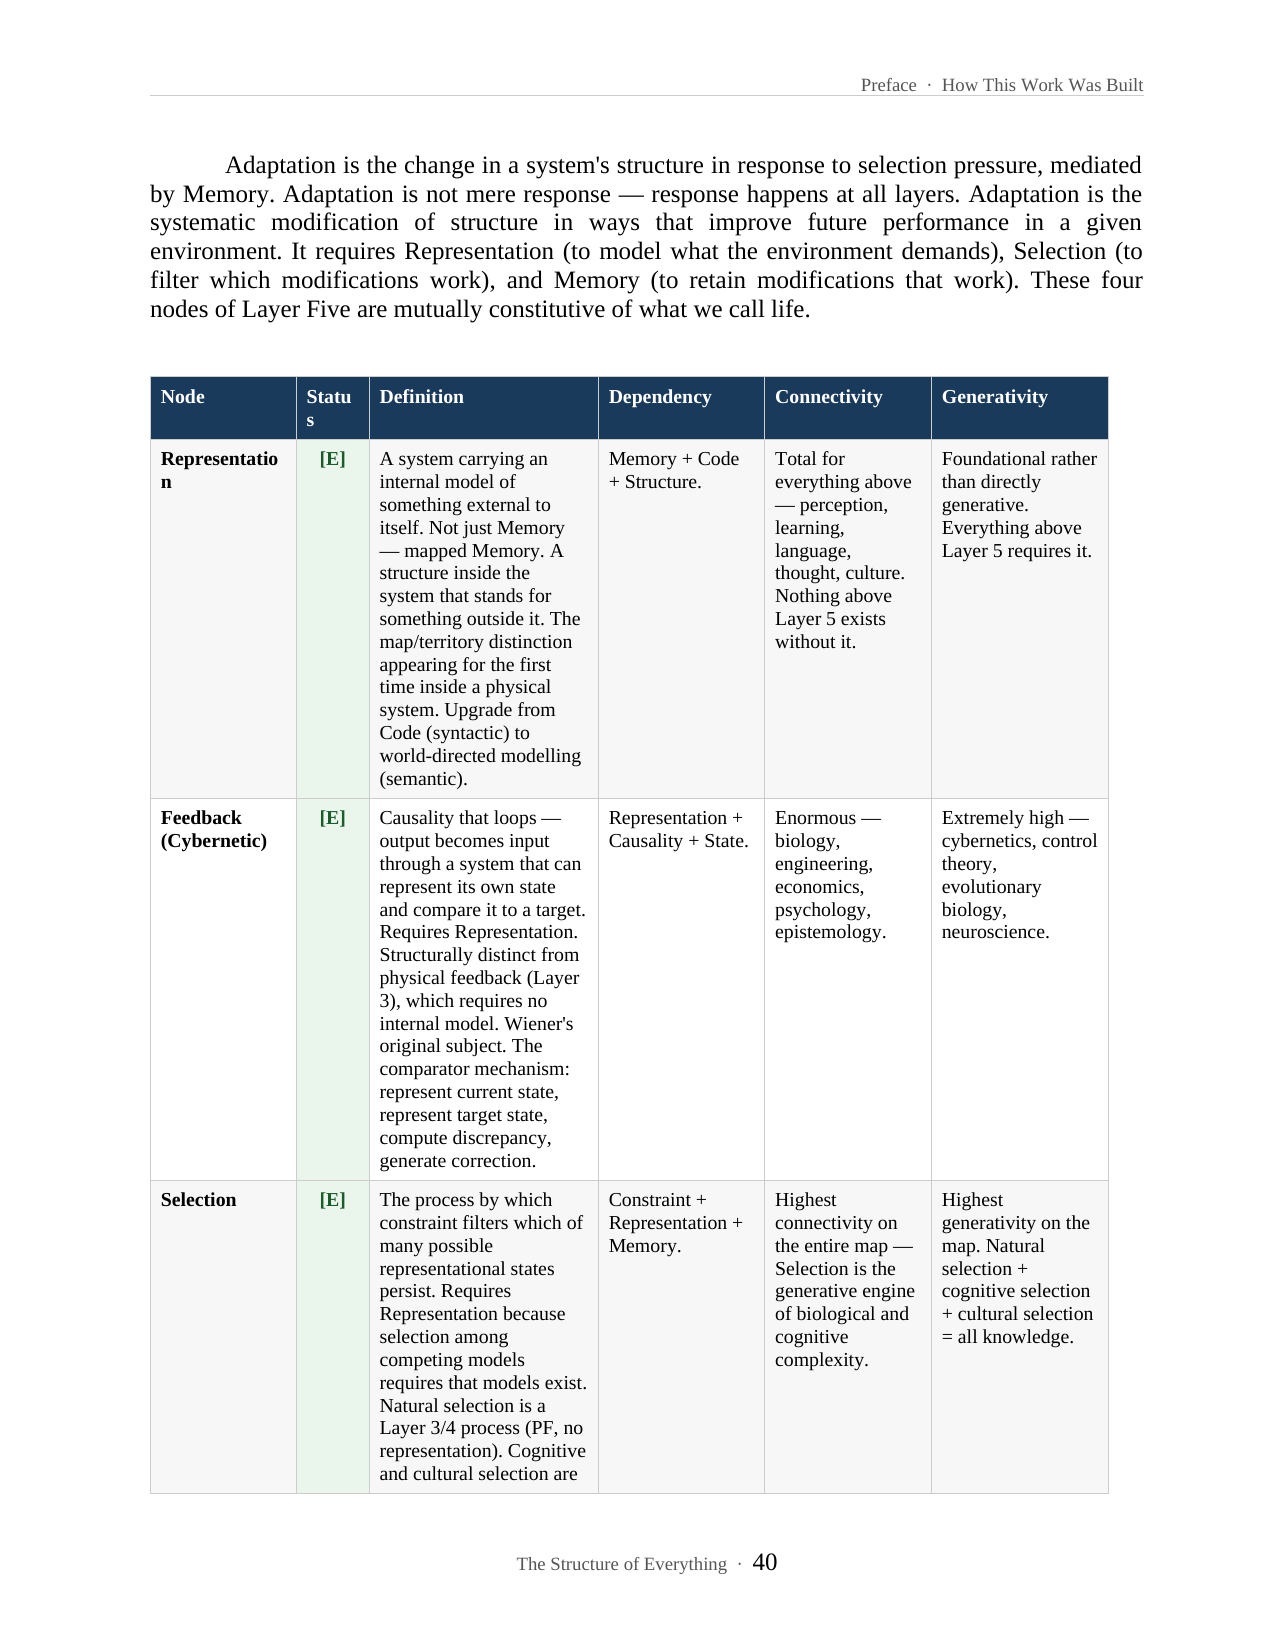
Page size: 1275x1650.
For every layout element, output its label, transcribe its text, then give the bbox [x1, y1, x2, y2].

table_cell Representation [151, 440, 296, 798]
table_cell Causality that loops — output becomes input through a system that can represent its own state and compare it to a target. Requires Representation. Structurally distinct from physical feedback (Layer 3), which requires no internal model. Wiener's original subject. The comparator mechanism: represent current state, represent target state, compute discrepancy, generate correction. [370, 799, 598, 1180]
table_cell Memory + Code + Structure. [599, 440, 764, 798]
table_header Dependency [599, 377, 764, 439]
table_cell Foundational rather than directly generative. Everything above Layer 5 requires it. [932, 440, 1108, 798]
table_cell Highest connectivity on the entire map — Selection is the generative engine of biological and cognitive complexity. [765, 1181, 931, 1493]
table_header Definition [370, 377, 598, 439]
table_cell Constraint + Representation + Memory. [599, 1181, 764, 1493]
table_cell Highest generativity on the map. Natural selection + cognitive selection + cultural selection = all knowledge. [932, 1181, 1108, 1493]
table_cell Enormous — biology, engineering, economics, psychology, epistemology. [765, 799, 931, 1180]
table_cell A system carrying an internal model of something external to itself. Not just Memory — mapped Memory. A structure inside the system that stands for something outside it. The map/territory distinction appearing for the first time inside a physical system. Upgrade from Code (syntactic) to world-directed modelling (semantic). [370, 440, 598, 798]
table_header Node [151, 377, 296, 439]
table_cell Feedback (Cybernetic) [151, 799, 296, 1180]
table_cell The process by which constraint filters which of many possible representational states persist. Requires Representation because selection among competing models requires that models exist. Natural selection is a Layer 3/4 process (PF, no representation). Cognitive and cultural selection are [370, 1181, 598, 1493]
table_cell [E] [297, 799, 369, 1180]
table_cell [E] [297, 440, 369, 798]
table_cell Extremely high — cybernetics, control theory, evolutionary biology, neuroscience. [932, 799, 1108, 1180]
table_cell Representation + Causality + State. [599, 799, 764, 1180]
table_cell [E] [297, 1181, 369, 1493]
table_header Connectivity [765, 377, 931, 439]
table_header Status [297, 377, 369, 439]
table_cell Total for everything above — perception, learning, language, thought, culture. Nothing above Layer 5 exists without it. [765, 440, 931, 798]
table_cell Selection [151, 1181, 296, 1493]
table_header Generativity [932, 377, 1108, 439]
text Adaptation is the change in a system's structure in response to selection pressure, mediated by Memory. Adaptation is not mere response — response happens at all layers. Adaptation is the systematic modification of structure in ways that improve future performance in a given environment. It requires Representation (to model what the environment demands), Selection (to filter which modifications work), and Memory (to retain modifications that work). These four nodes of Layer Five are mutually constitutive of what we call life. [150, 150, 1144, 322]
